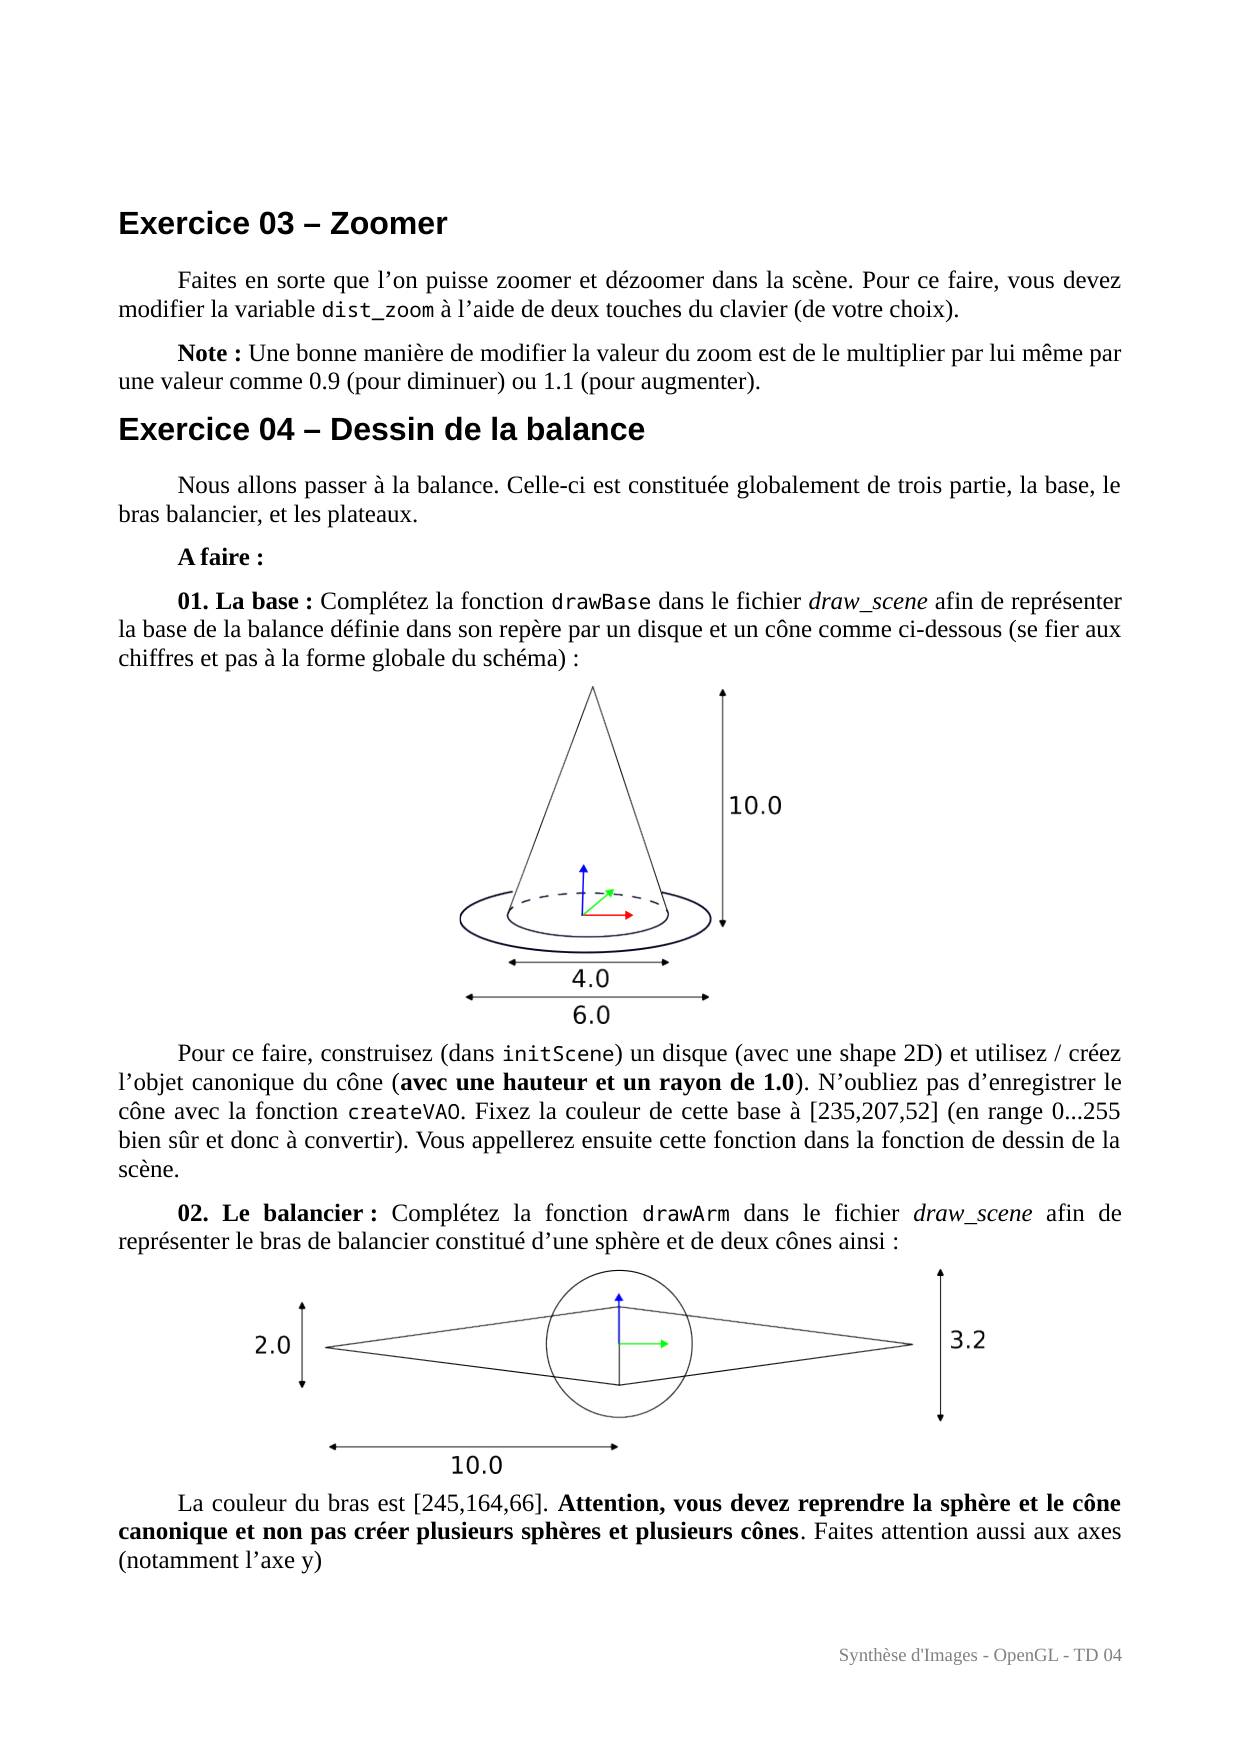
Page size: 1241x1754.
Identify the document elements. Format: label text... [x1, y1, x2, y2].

text La couleur du bras est [245,164,66]. Attention, vous devez reprendre la sphère et le cône canonique et non pas créer plusieurs sphères et plusieurs cônes. Faites attention aussi aux axes (notamment l’axe y) [118, 1488, 1122, 1574]
picture [255, 1269, 985, 1474]
text Note : Une bonne manière de modifier la valeur du zoom est de le multiplier par lui même par une valeur comme 0.9 (pour diminuer) ou 1.1 (pour augmenter). [118, 338, 1122, 395]
subtitle Exercice 03 – Zoomer [118, 204, 1122, 241]
text 02. Le balancier : Complétez la fonction drawArm dans le fichier draw_scene afin de représenter le bras de balancier constitué d’une sphère et de deux cônes ainsi : [118, 1198, 1122, 1255]
text Pour ce faire, construisez (dans initScene) un disque (avec une shape 2D) et utilisez / créez l’objet canonique du cône (avec une hauteur et un rayon de 1.0). N’oubliez pas d’enregistrer le cône avec la fonction createVAO. Fixez la couleur de cette base à [235,207,52] (en range 0...255 bien sûr et donc à convertir). Vous appellerez ensuite cette fonction dans la fonction de dessin de la scène. [118, 1038, 1122, 1183]
text A faire : [118, 542, 1122, 571]
text Faites en sorte que l’on puisse zoomer et dézoomer dans la scène. Pour ce faire, vous devez modifier la variable dist_zoom à l’aide de deux touches du clavier (de votre choix). [118, 265, 1122, 323]
text Nous allons passer à la balance. Celle-ci est constituée globalement de trois partie, la base, le bras balancier, et les plateaux. [118, 470, 1122, 528]
picture [459, 686, 781, 1024]
subtitle Exercice 04 – Dessin de la balance [118, 410, 1122, 447]
text 01. La base : Complétez la fonction drawBase dans le fichier draw_scene afin de représenter la base de la balance définie dans son repère par un disque et un cône comme ci-dessous (se fier aux chiffres et pas à la forme globale du schéma) : [118, 586, 1122, 672]
